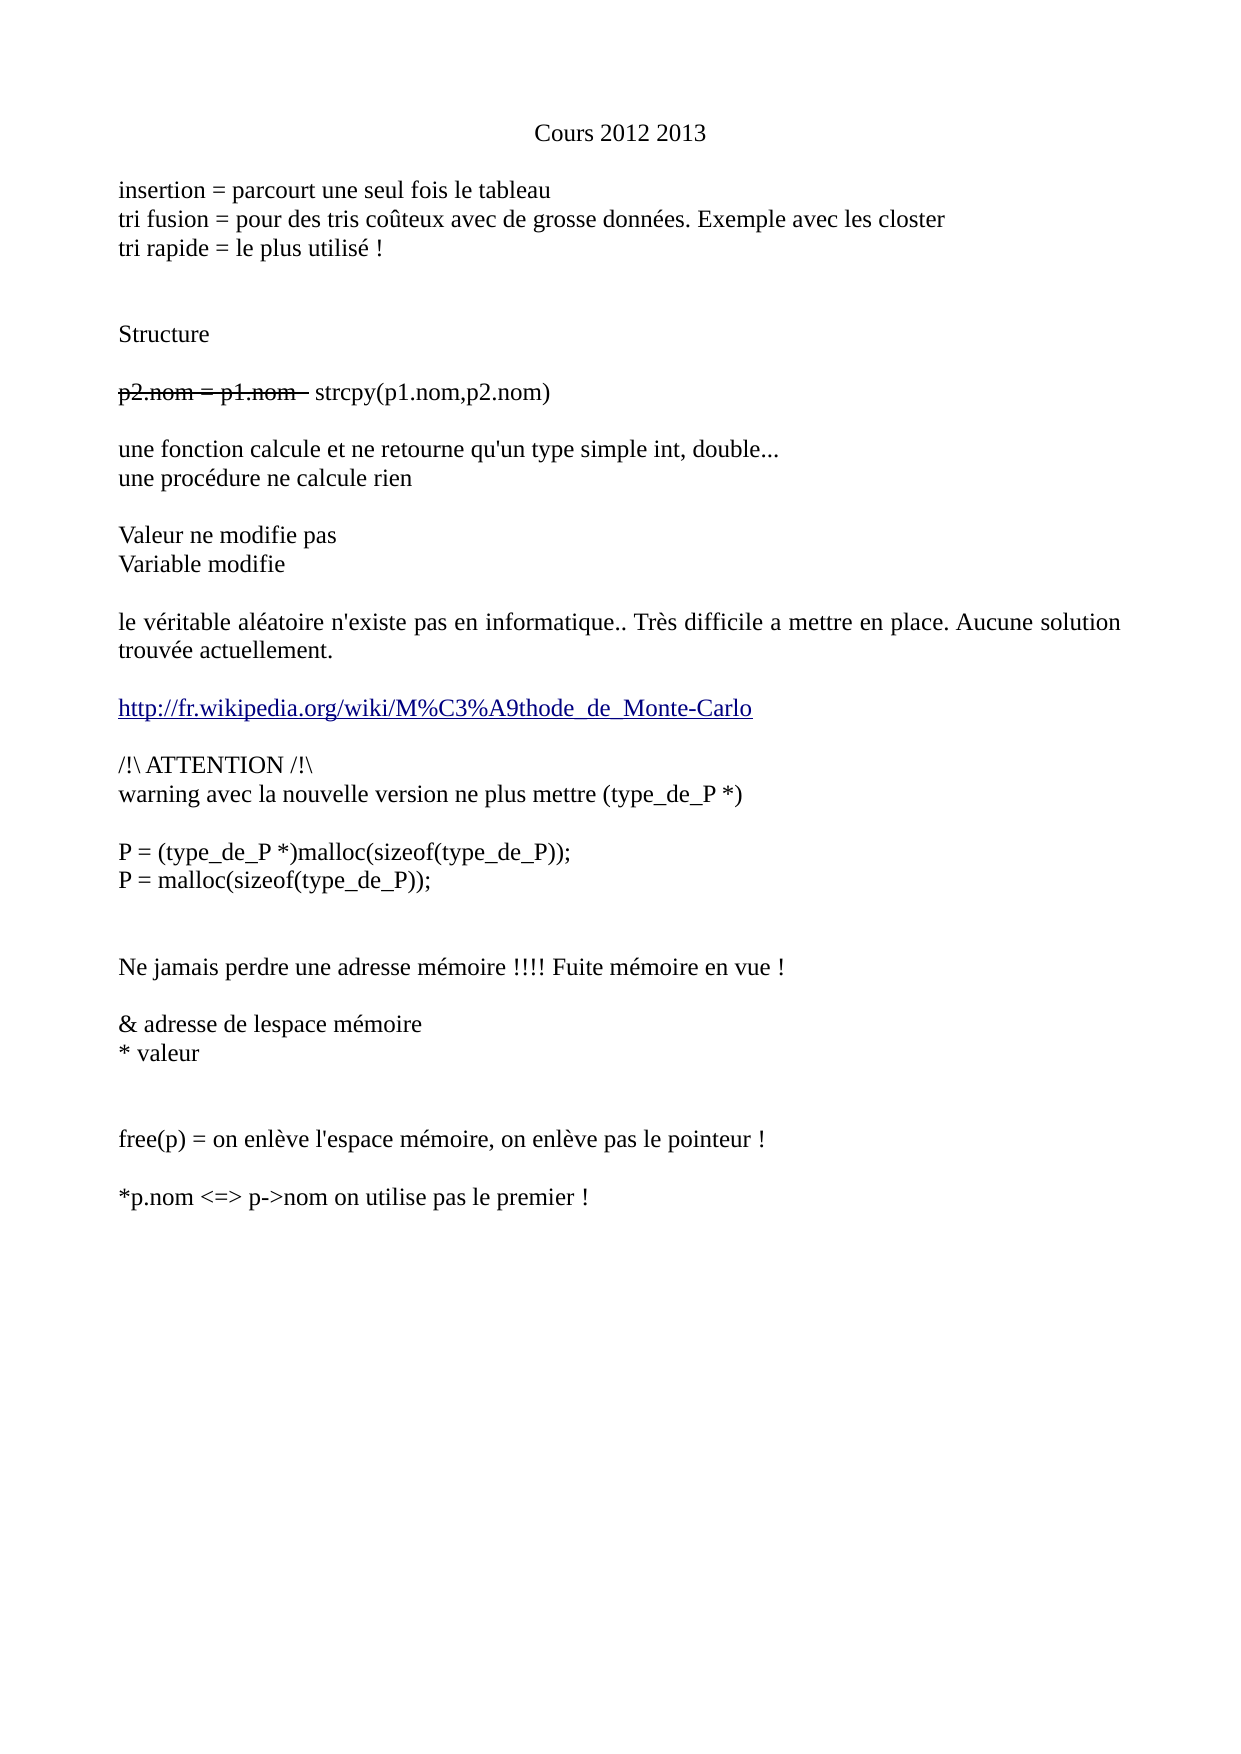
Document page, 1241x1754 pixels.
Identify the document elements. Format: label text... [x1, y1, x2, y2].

text /!\ ATTENTION /!\ [118, 751, 1122, 779]
text P = (type_de_P *)malloc(sizeof(type_de_P)); [118, 837, 1122, 866]
text free(p) = on enlève l'espace mémoire, on enlève pas le pointeur ! [118, 1124, 1122, 1153]
text warning avec la nouvelle version ne plus mettre (type_de_P *) [118, 779, 1122, 808]
text une procédure ne calcule rien [118, 463, 1122, 492]
text le véritable aléatoire n'existe pas en informatique.. Très difficile a mettre en place. Aucune solution trouvée actuellement. [118, 607, 1122, 664]
text tri rapide = le plus utilisé ! [118, 233, 1122, 262]
text Ne jamais perdre une adresse mémoire !!!! Fuite mémoire en vue ! [118, 952, 1122, 981]
text *p.nom <=> p->nom on utilise pas le premier ! [118, 1182, 1122, 1211]
text P = malloc(sizeof(type_de_P)); [118, 866, 1122, 894]
text Variable modifie [118, 549, 1122, 578]
text p2.nom = p1.nom strcpy(p1.nom,p2.nom) [118, 377, 1122, 406]
text Structure [118, 319, 1122, 348]
text insertion = parcourt une seul fois le tableau [118, 176, 1122, 204]
text Cours 2012 2013 [118, 118, 1122, 147]
text & adresse de lespace mémoire [118, 1009, 1122, 1038]
text une fonction calcule et ne retourne qu'un type simple int, double... [118, 434, 1122, 463]
text http://fr.wikipedia.org/wiki/M%C3%A9thode_de_Monte-Carlo [118, 693, 1122, 722]
text * valeur [118, 1038, 1122, 1067]
text tri fusion = pour des tris coûteux avec de grosse données. Exemple avec les closter [118, 204, 1122, 233]
text Valeur ne modifie pas [118, 521, 1122, 549]
